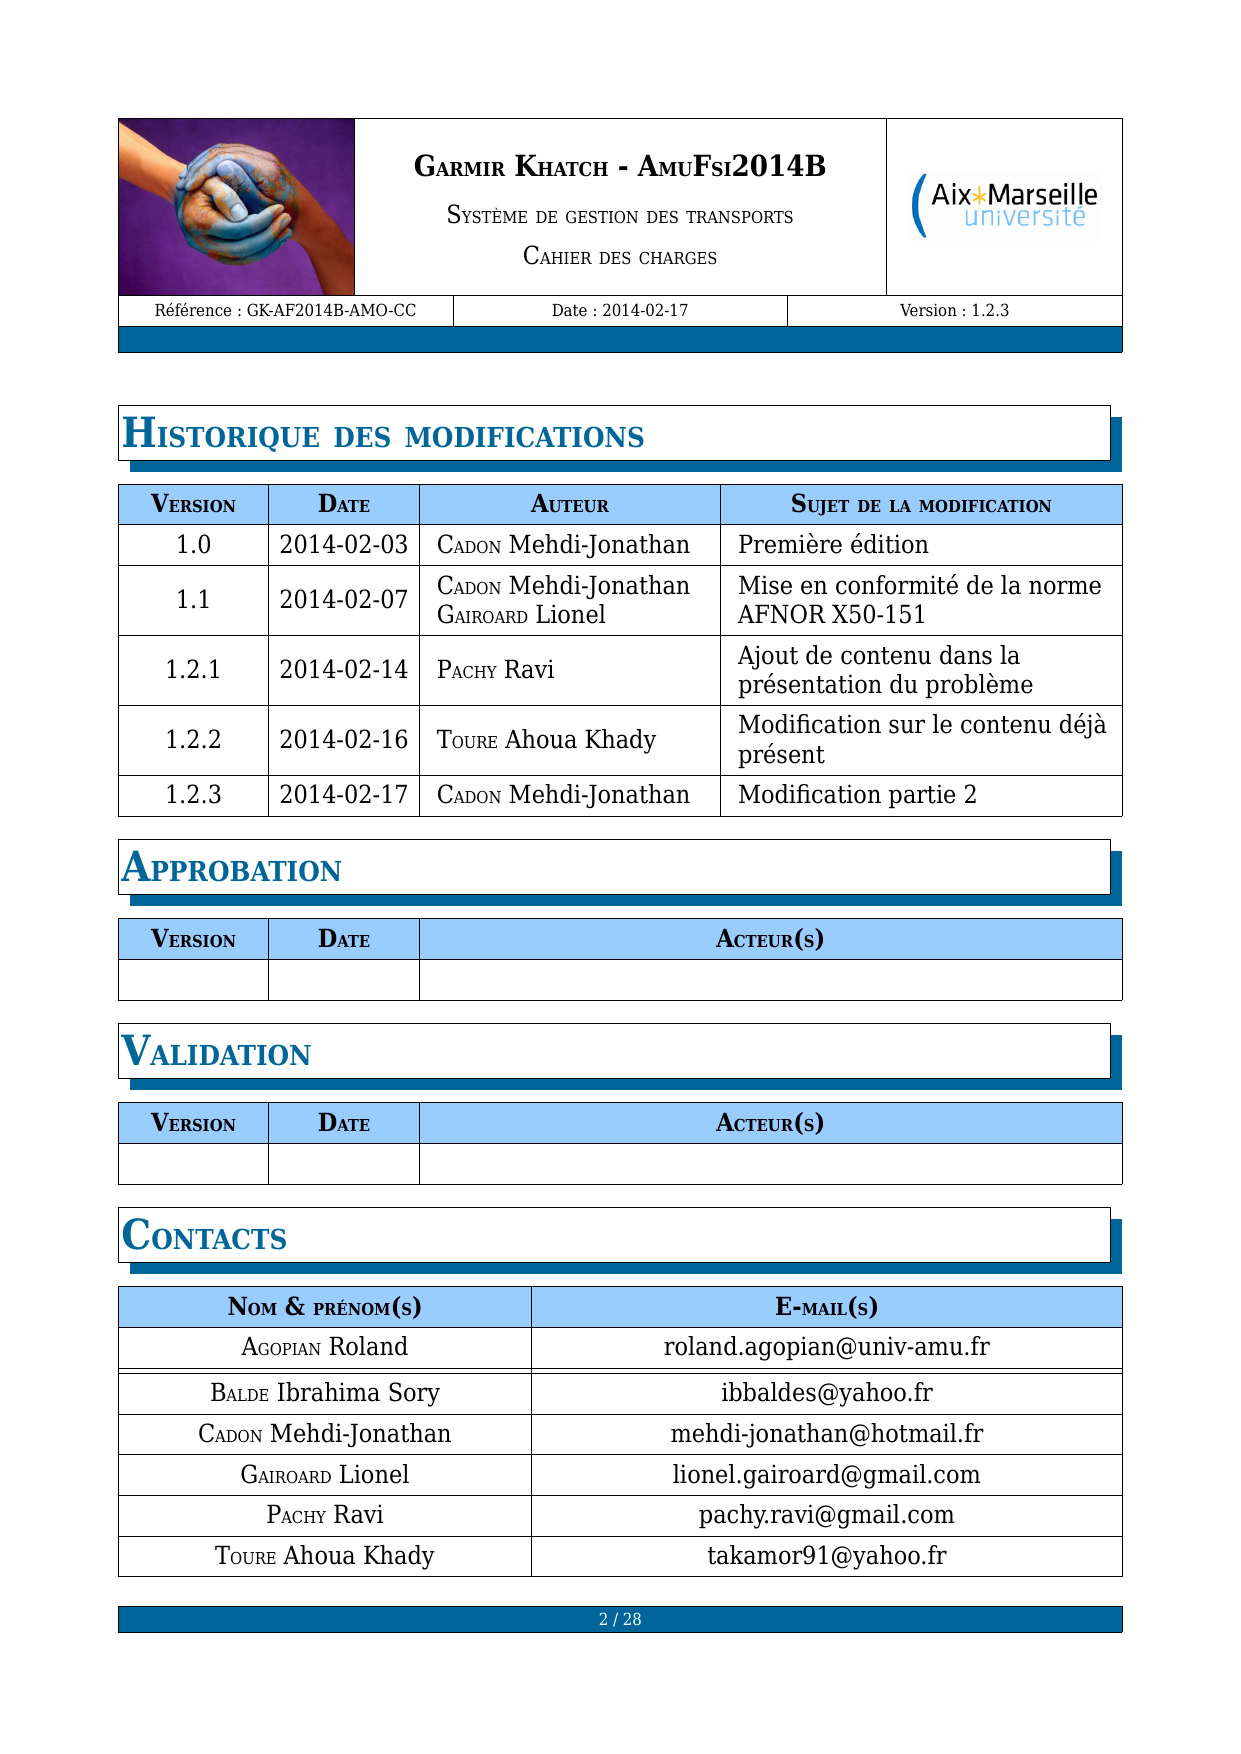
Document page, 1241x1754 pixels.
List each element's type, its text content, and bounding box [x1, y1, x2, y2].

table_cell [532, 1369, 1122, 1373]
table_header Sujet de la modification [721, 485, 1122, 524]
table_header Date [269, 485, 419, 524]
table_header Version [119, 485, 268, 524]
table_header Acteur(s) [420, 919, 1122, 959]
table_cell 1.2.1 [119, 636, 268, 705]
table_cell 1.0 [119, 525, 268, 565]
table_cell Pachy Ravi [420, 636, 720, 705]
table_header Nom & prénom(s) [119, 1287, 531, 1327]
table_cell Modification partie 2 [721, 776, 1122, 816]
table_cell [269, 960, 419, 999]
table_cell 2014-02-17 [269, 776, 419, 816]
table_cell roland.agopian@univ-amu.fr [532, 1328, 1122, 1367]
table_header Auteur [420, 485, 720, 524]
table_cell Agopian Roland [119, 1328, 531, 1367]
text Approbation [119, 840, 1110, 894]
table_cell Ajout de contenu dans la présentation du problème [721, 636, 1122, 705]
table_cell pachy.ravi@gmail.com [532, 1496, 1122, 1536]
table_cell 2014-02-07 [269, 566, 419, 635]
picture [119, 119, 354, 295]
table_cell Cadon Mehdi-Jonathan [420, 776, 720, 816]
table_header Date [269, 1103, 419, 1143]
table_cell [119, 1144, 268, 1183]
table_cell Cadon Mehdi-Jonathan [119, 1415, 531, 1454]
table_cell 1.1 [119, 566, 268, 635]
table_cell Modification sur le contenu déjà présent [721, 706, 1122, 775]
table_header Version [119, 919, 268, 959]
table_cell 2014-02-16 [269, 706, 419, 775]
table_cell Balde Ibrahima Sory [119, 1374, 531, 1413]
table_cell lionel.gairoard@gmail.com [532, 1455, 1122, 1495]
table_cell Cadon Mehdi-Jonathan Gairoard Lionel [420, 566, 720, 635]
table_cell Cadon Mehdi-Jonathan [420, 525, 720, 565]
table_header Date [269, 919, 419, 959]
table_cell ibbaldes@yahoo.fr [532, 1374, 1122, 1413]
text Validation [119, 1024, 1110, 1078]
text Historique des modifications [119, 406, 1110, 460]
table_header Version [119, 1103, 268, 1143]
table_cell [420, 960, 1122, 999]
table_cell takamor91@yahoo.fr [532, 1537, 1122, 1576]
table_cell Gairoard Lionel [119, 1455, 531, 1495]
table_header E-mail(s) [532, 1287, 1122, 1327]
table_cell [420, 1144, 1122, 1183]
table_cell Toure Ahoua Khady [119, 1537, 531, 1576]
table_cell 2014-02-14 [269, 636, 419, 705]
picture [887, 126, 1122, 288]
table_cell Première édition [721, 525, 1122, 565]
table_cell Pachy Ravi [119, 1496, 531, 1536]
text Contacts [119, 1208, 1110, 1262]
table_cell 2014-02-03 [269, 525, 419, 565]
table_cell [269, 1144, 419, 1183]
table_cell [119, 1369, 531, 1373]
table_cell [119, 960, 268, 999]
table_cell 1.2.3 [119, 776, 268, 816]
table_cell 1.2.2 [119, 706, 268, 775]
table_cell mehdi-jonathan@hotmail.fr [532, 1415, 1122, 1454]
table_cell Mise en conformité de la norme AFNOR X50-151 [721, 566, 1122, 635]
table_header Acteur(s) [420, 1103, 1122, 1143]
table_cell Toure Ahoua Khady [420, 706, 720, 775]
